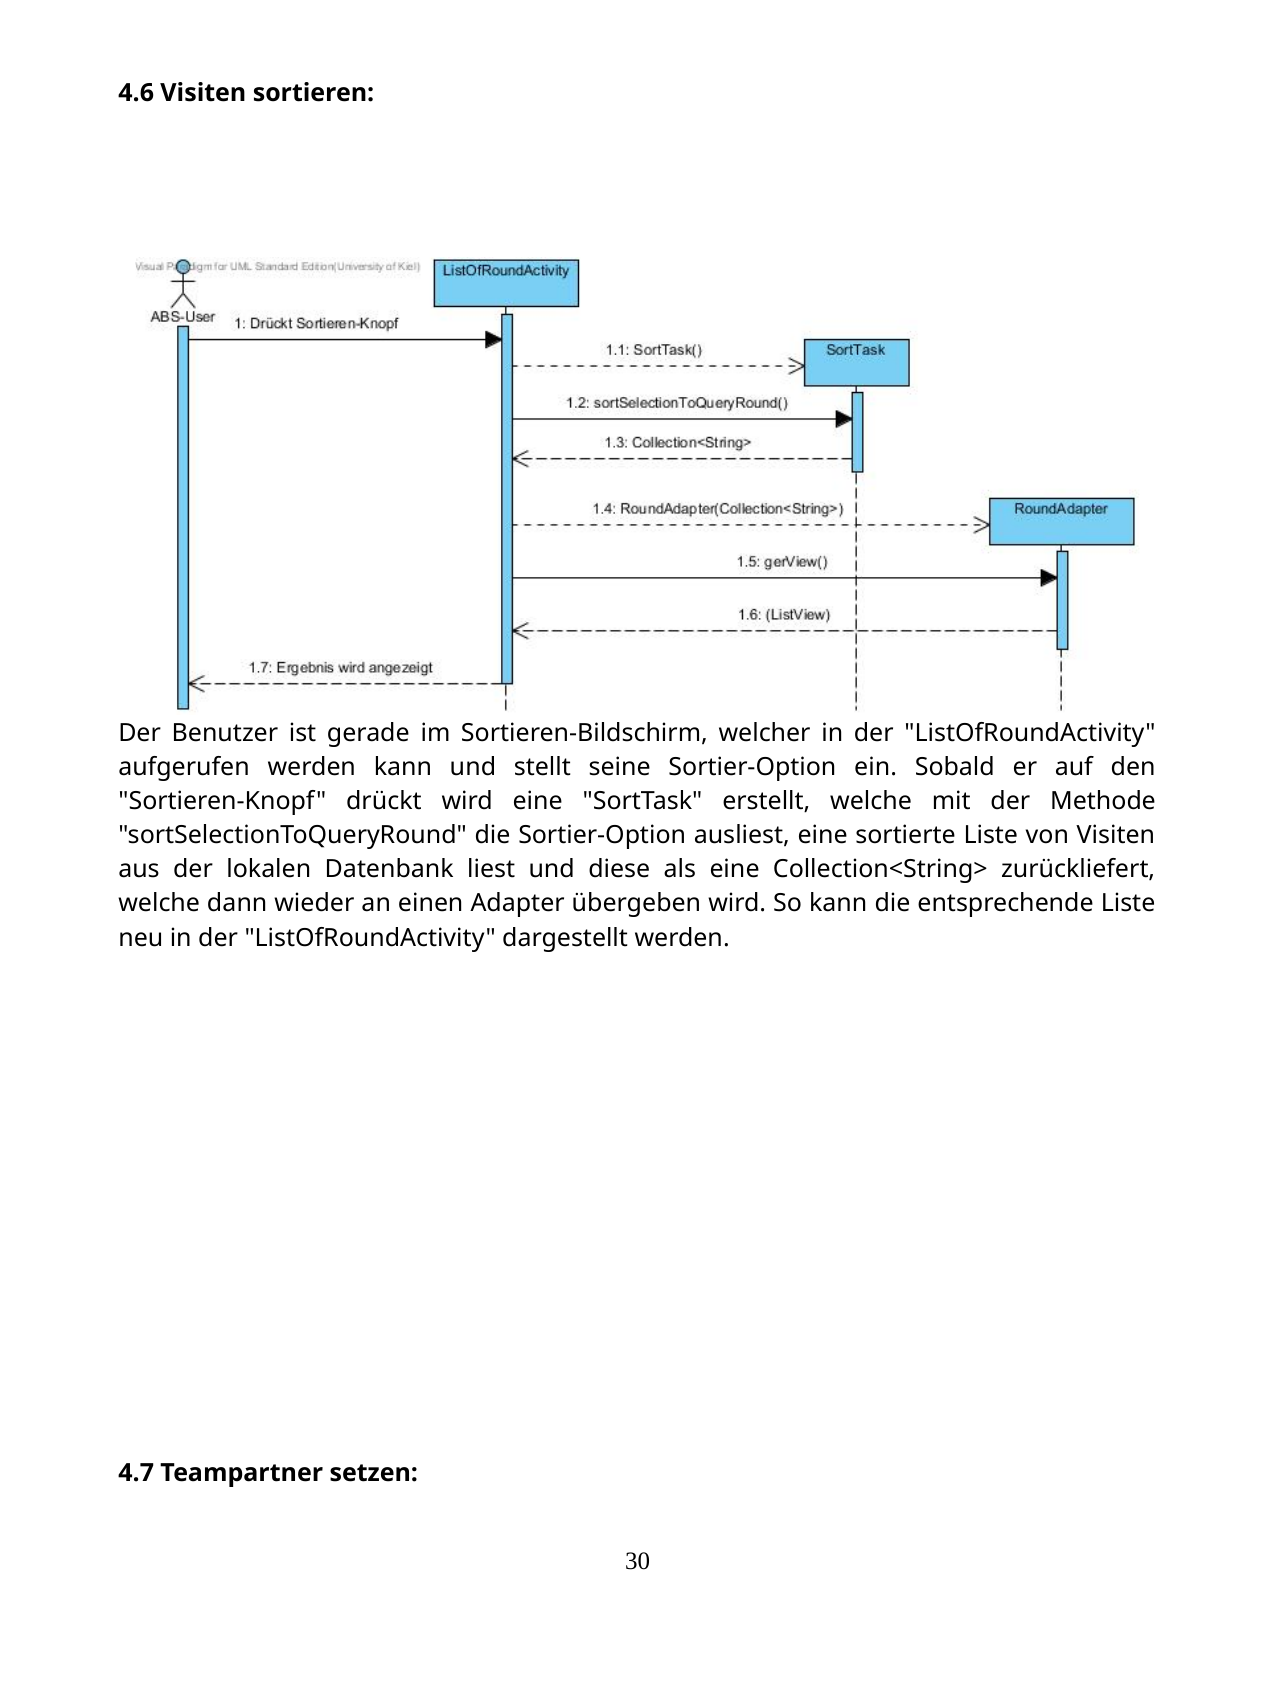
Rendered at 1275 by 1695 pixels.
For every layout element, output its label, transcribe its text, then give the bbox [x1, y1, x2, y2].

subtitle 4.6 Visiten sortieren: [118, 75, 1157, 109]
subtitle 4.7 Teampartner setzen: [118, 1455, 1157, 1489]
text Der Benutzer ist gerade im Sortieren-Bildschirm, welcher in der "ListOfRoundActivity" aufgerufen werden kann und stellt seine Sortier-Option ein. Sobald er auf den "Sortieren-Knopf" drückt wird eine "SortTask" erstellt, welche mit der Methode "sortSelectionToQueryRound" die Sortier-Option ausliest, eine sortierte Liste von Visiten aus der lokalen Datenbank liest und diese als eine Collection<String> zurückliefert, welche dann wieder an einen Adapter übergeben wird. So kann die entsprechende Liste neu in der "ListOfRoundActivity" dargestellt werden. [118, 389, 1157, 953]
